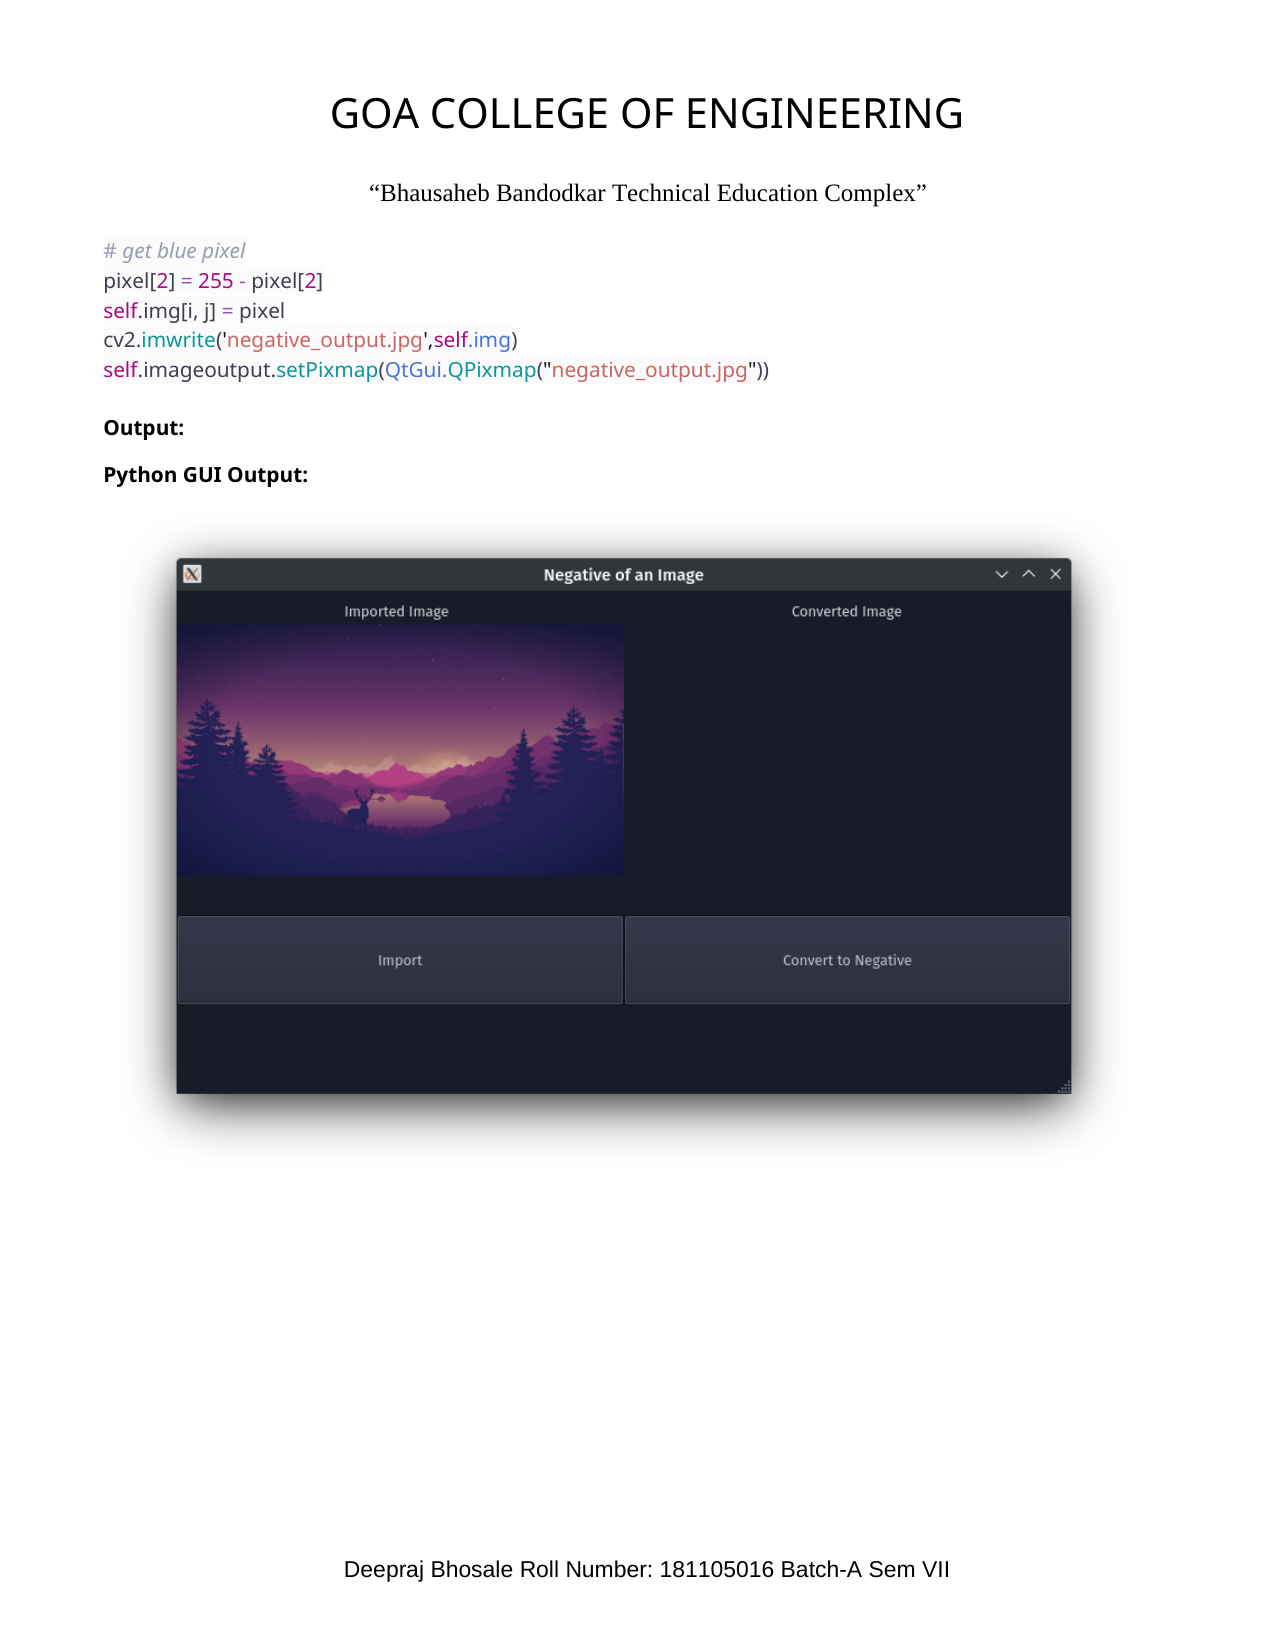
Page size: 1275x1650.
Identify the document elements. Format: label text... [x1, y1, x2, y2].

text # get blue pixel [103, 235, 1191, 265]
picture [104, 499, 1144, 1180]
text pixel[2] = 255 - pixel[2] [103, 265, 1191, 294]
text Output: [103, 413, 1191, 442]
text self.imageoutput.setPixmap(QtGui.QPixmap("negative_output.jpg")) [103, 354, 1191, 384]
text self.img[i, j] = pixel [103, 294, 1191, 324]
text cv2.imwrite('negative_output.jpg',self.img) [103, 324, 1191, 354]
text Python GUI Output: [103, 461, 1191, 489]
